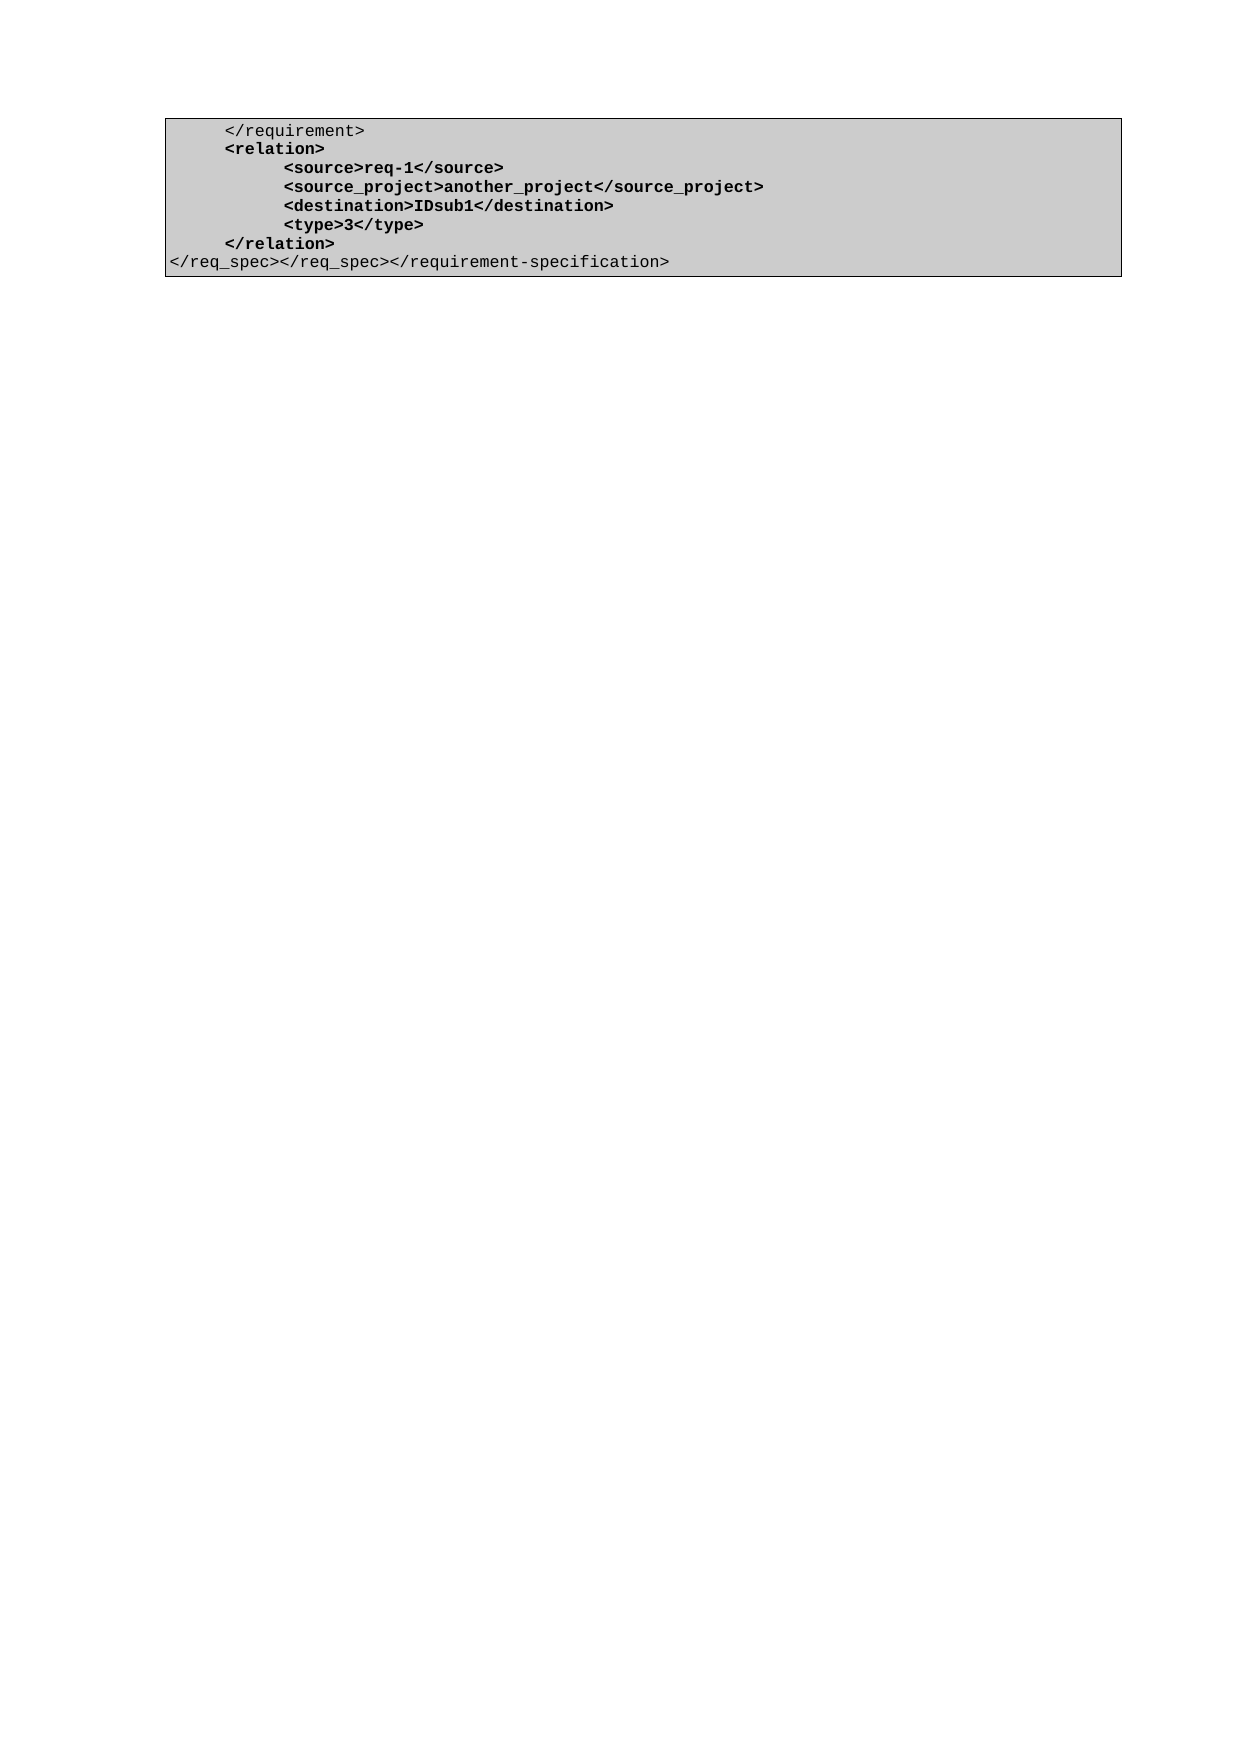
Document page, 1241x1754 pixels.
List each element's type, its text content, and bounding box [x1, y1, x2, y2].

text <relation> <source>req-1</source> <source_project>another_project</source_project> <destination>IDsub1</destination> <type>3</type> </relation> </req_spec></req_spec></requirement-specification> [166, 137, 1121, 276]
text </requirement> [166, 119, 1121, 137]
